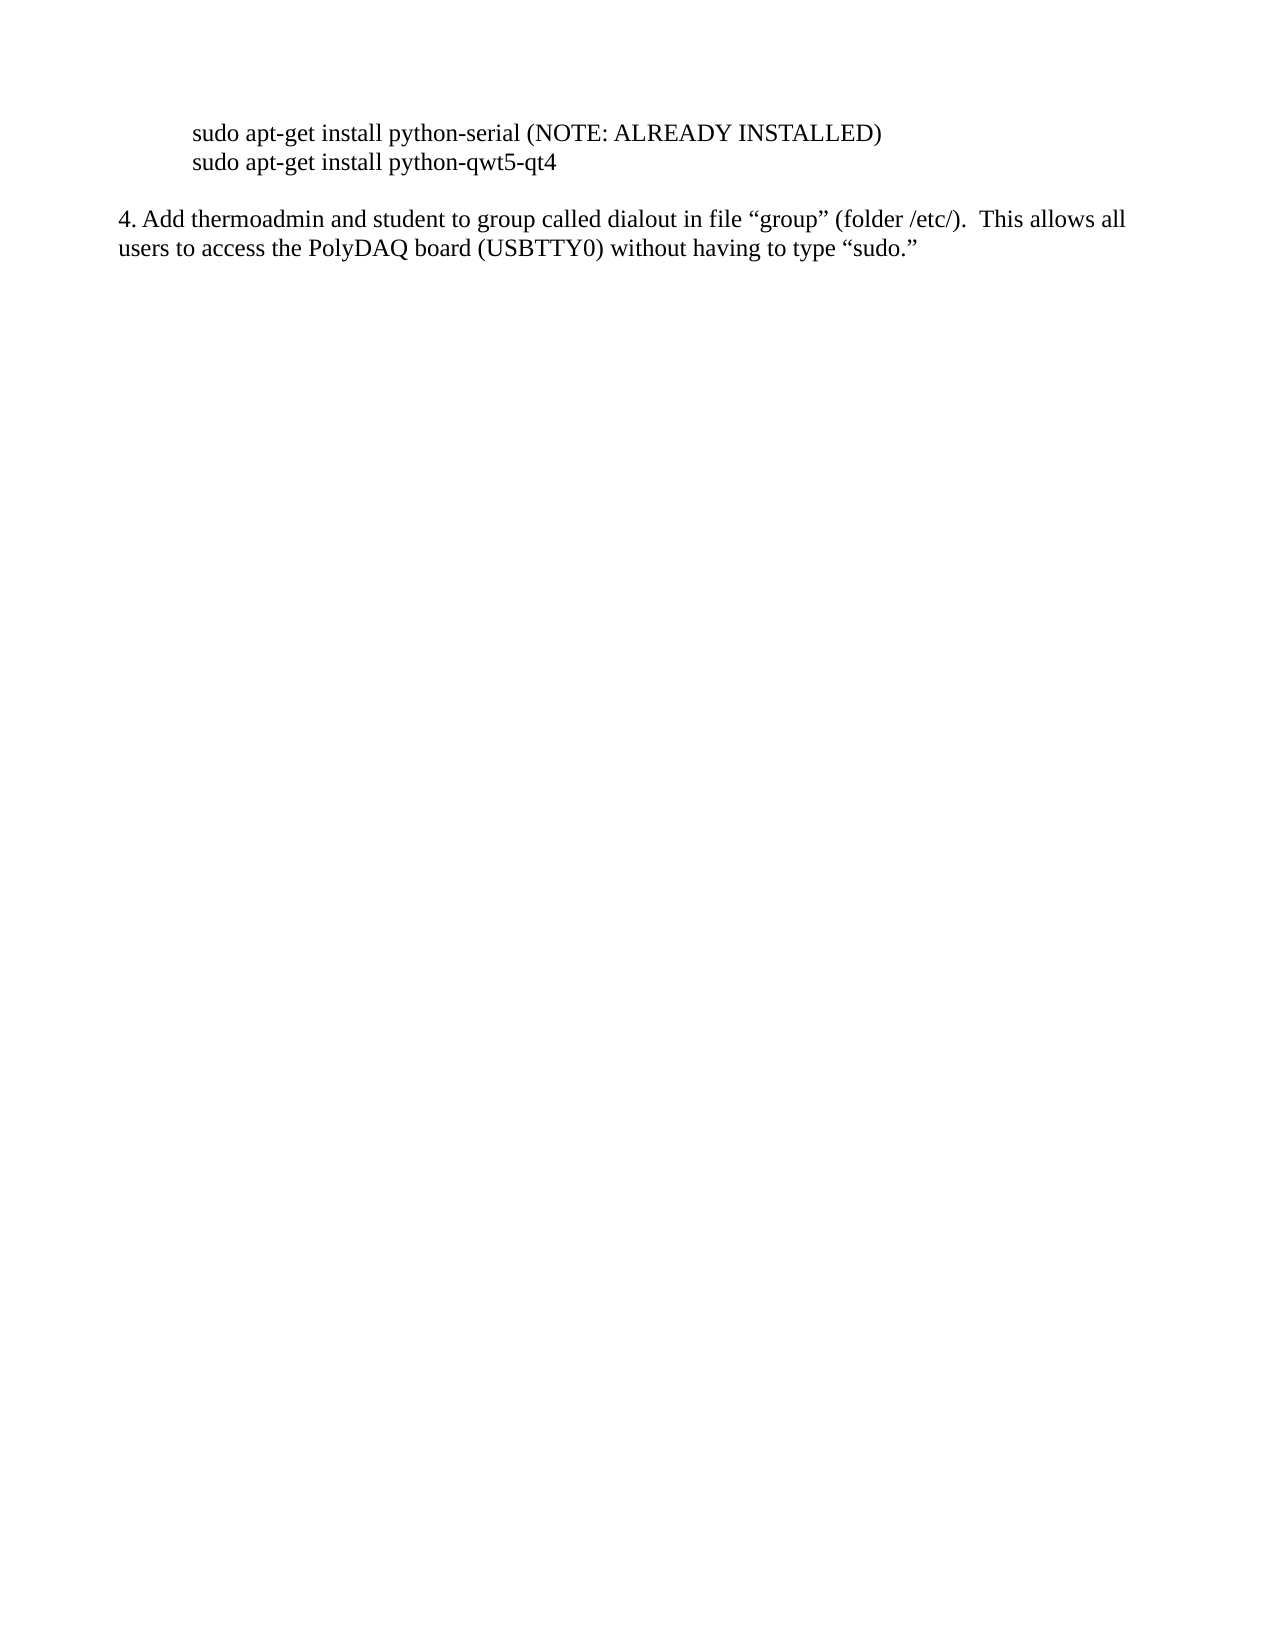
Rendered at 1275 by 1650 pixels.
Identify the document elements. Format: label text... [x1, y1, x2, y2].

text sudo apt-get install python-qwt5-qt4 [118, 147, 1157, 176]
text 4. Add thermoadmin and student to group called dialout in file “group” (folder /etc/). This allows all users to access the PolyDAQ board (USBTTY0) without having to type “sudo.” [118, 204, 1157, 262]
text sudo apt-get install python-serial (NOTE: ALREADY INSTALLED) [118, 118, 1157, 147]
